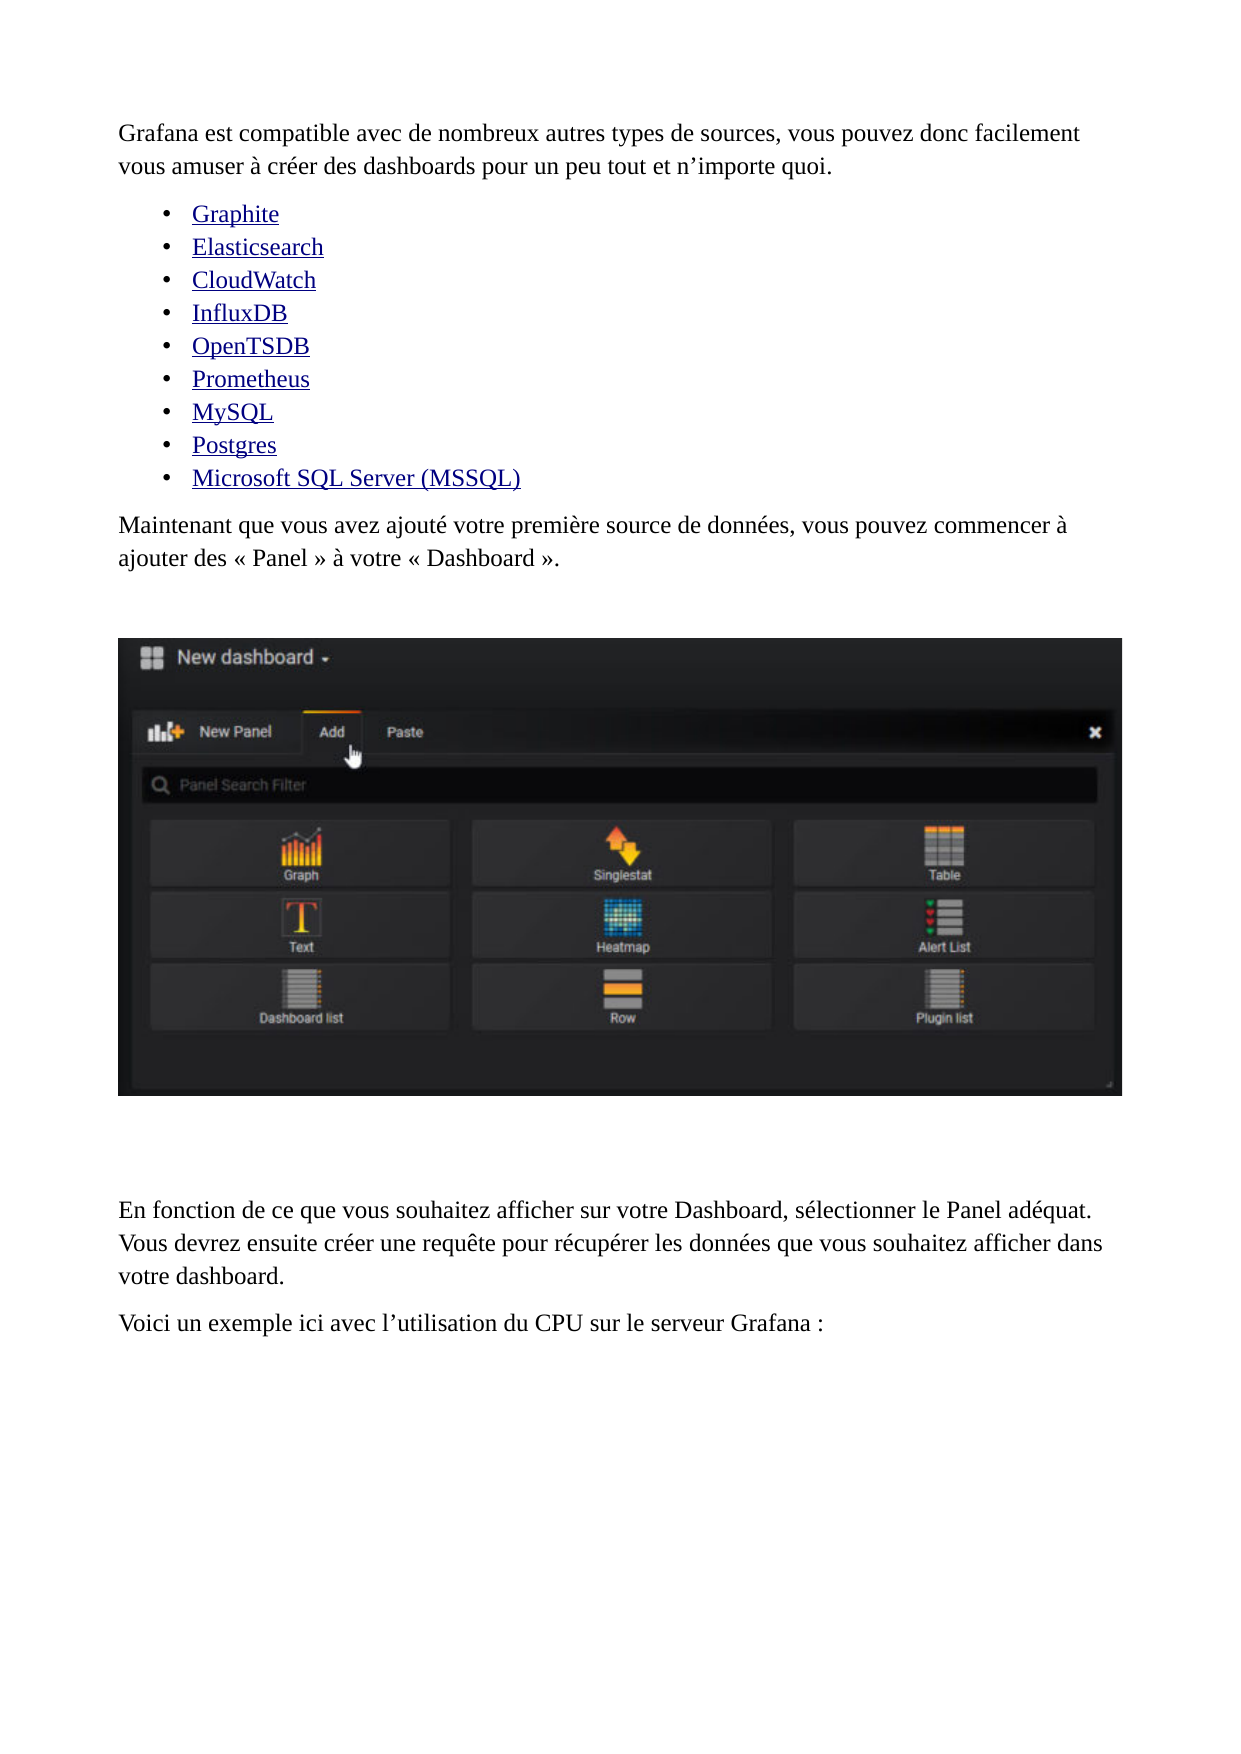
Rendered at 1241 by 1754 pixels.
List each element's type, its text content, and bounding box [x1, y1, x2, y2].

text En fonction de ce que vous souhaitez afficher sur votre Dashboard, sélectionner le Panel adéquat. Vous devrez ensuite créer une requête pour récupérer les données que vous souhaitez afficher dans votre dashboard. [118, 1195, 1122, 1289]
list MySQL [162, 397, 1122, 426]
list CloudWatch [162, 265, 1122, 293]
list InfluxDB [162, 298, 1122, 327]
text Maintenant que vous avez ajouté votre première source de données, vous pouvez commencer à ajouter des « Panel » à votre « Dashboard ». [118, 511, 1122, 572]
text Voici un exemple ici avec l’utilisation du CPU sur le serveur Grafana : [118, 1308, 1122, 1337]
list Graphite [162, 199, 1122, 227]
list Microsoft SQL Server (MSSQL) [162, 463, 1122, 492]
list Elasticsearch [162, 232, 1122, 261]
picture [118, 638, 1123, 1096]
list Prometheus [162, 364, 1122, 393]
text Grafana est compatible avec de nombreux autres types de sources, vous pouvez donc facilement vous amuser à créer des dashboards pour un peu tout et n’importe quoi. [118, 118, 1122, 180]
list OpenTSDB [162, 331, 1122, 359]
list Postgres [162, 430, 1122, 459]
